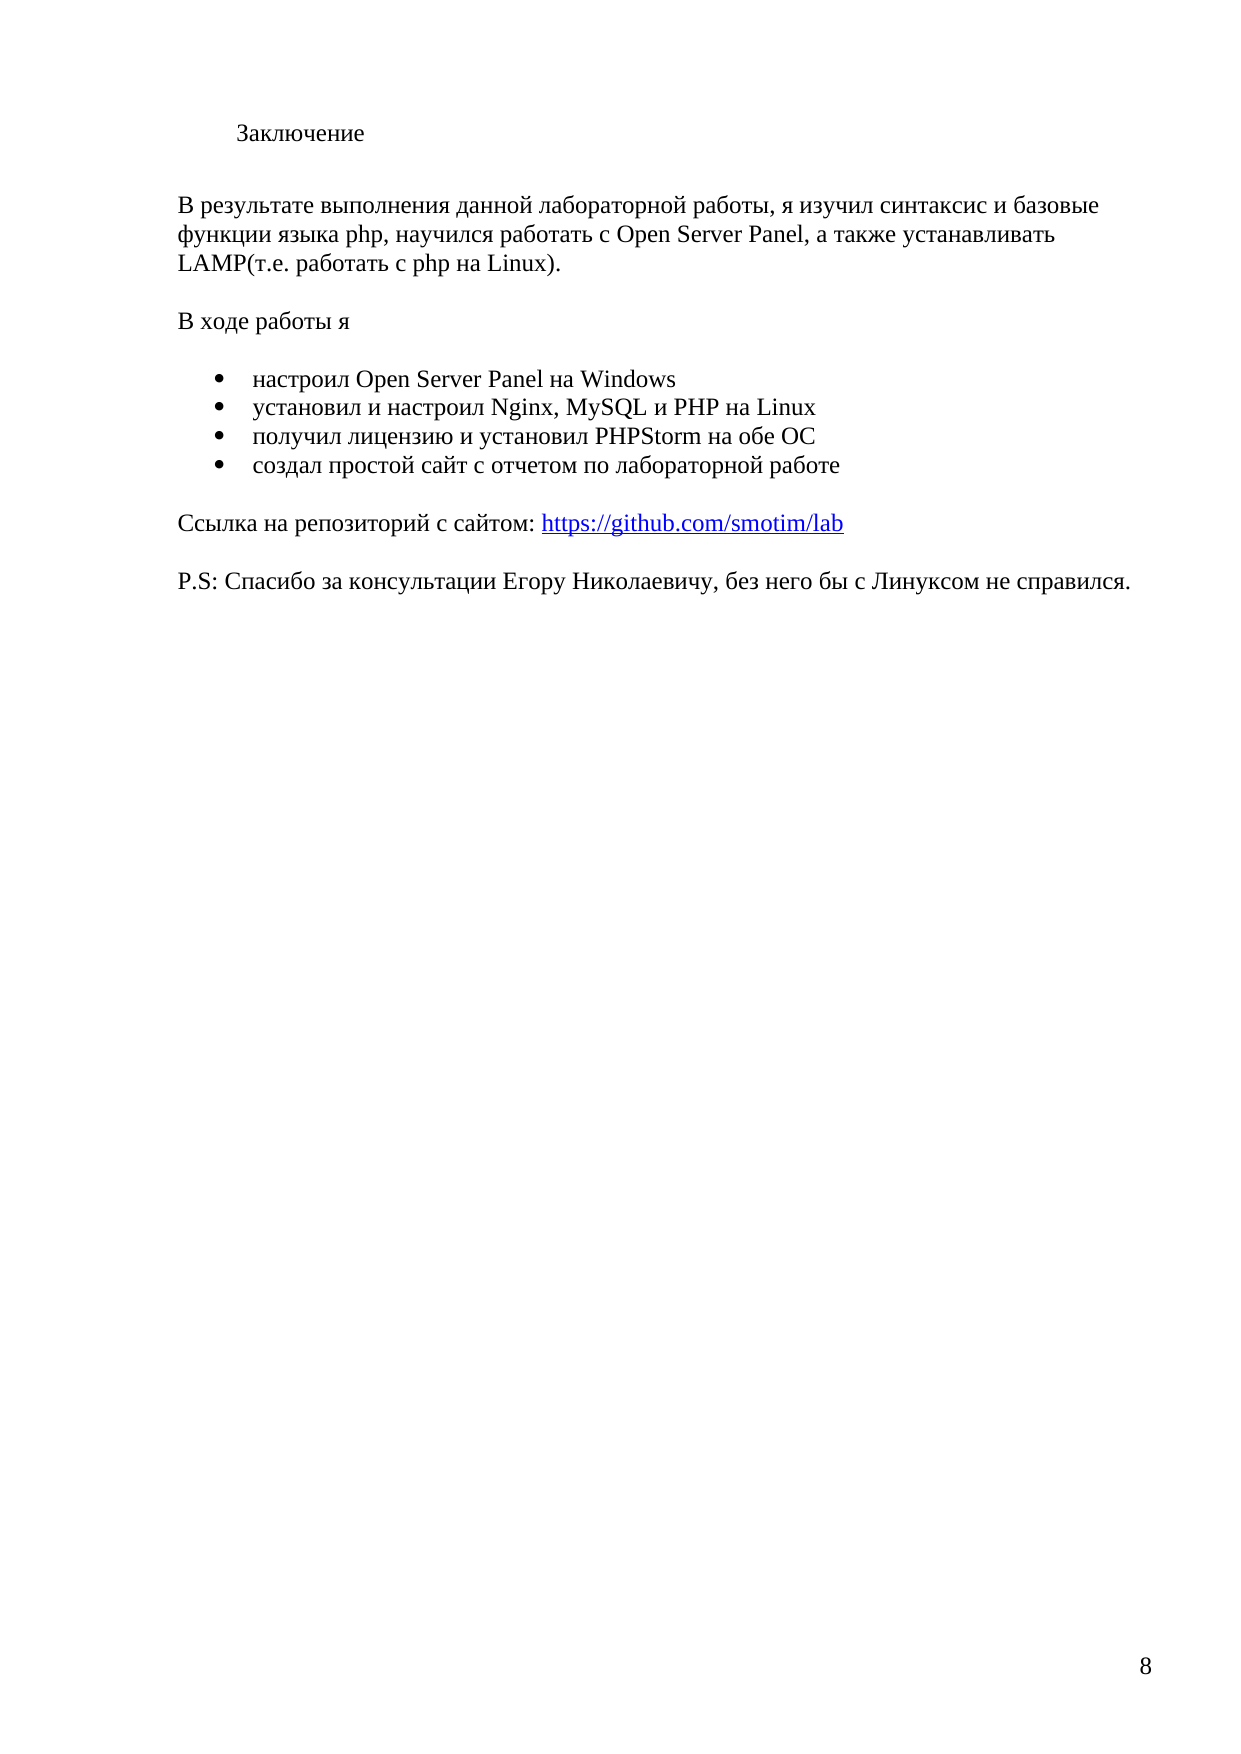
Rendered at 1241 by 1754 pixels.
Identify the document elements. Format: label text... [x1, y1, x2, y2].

text В результате выполнения данной лабораторной работы, я изучил синтаксис и базовые функции языка php, научился работать с Open Server Panel, а также устанавливать LAMP(т.е. работать с php на Linux). [177, 190, 1152, 277]
text Ссылка на репозиторий с сайтом: https://github.com/smotim/lab [177, 508, 1152, 537]
list получил лицензию и установил PHPStorm на обе ОС [215, 421, 1152, 450]
list создал простой сайт с отчетом по лабораторной работе [215, 450, 1152, 479]
list настроил Open Server Panel на Windows [215, 364, 1152, 392]
text В ходе работы я [177, 306, 1152, 334]
list установил и настроил Nginx, MySQL и PHP на Linux [215, 392, 1152, 421]
text P.S: Спасибо за консультации Егору Николаевичу, без него бы с Линуксом не справился. [177, 566, 1152, 594]
text Заключение [177, 118, 1152, 147]
